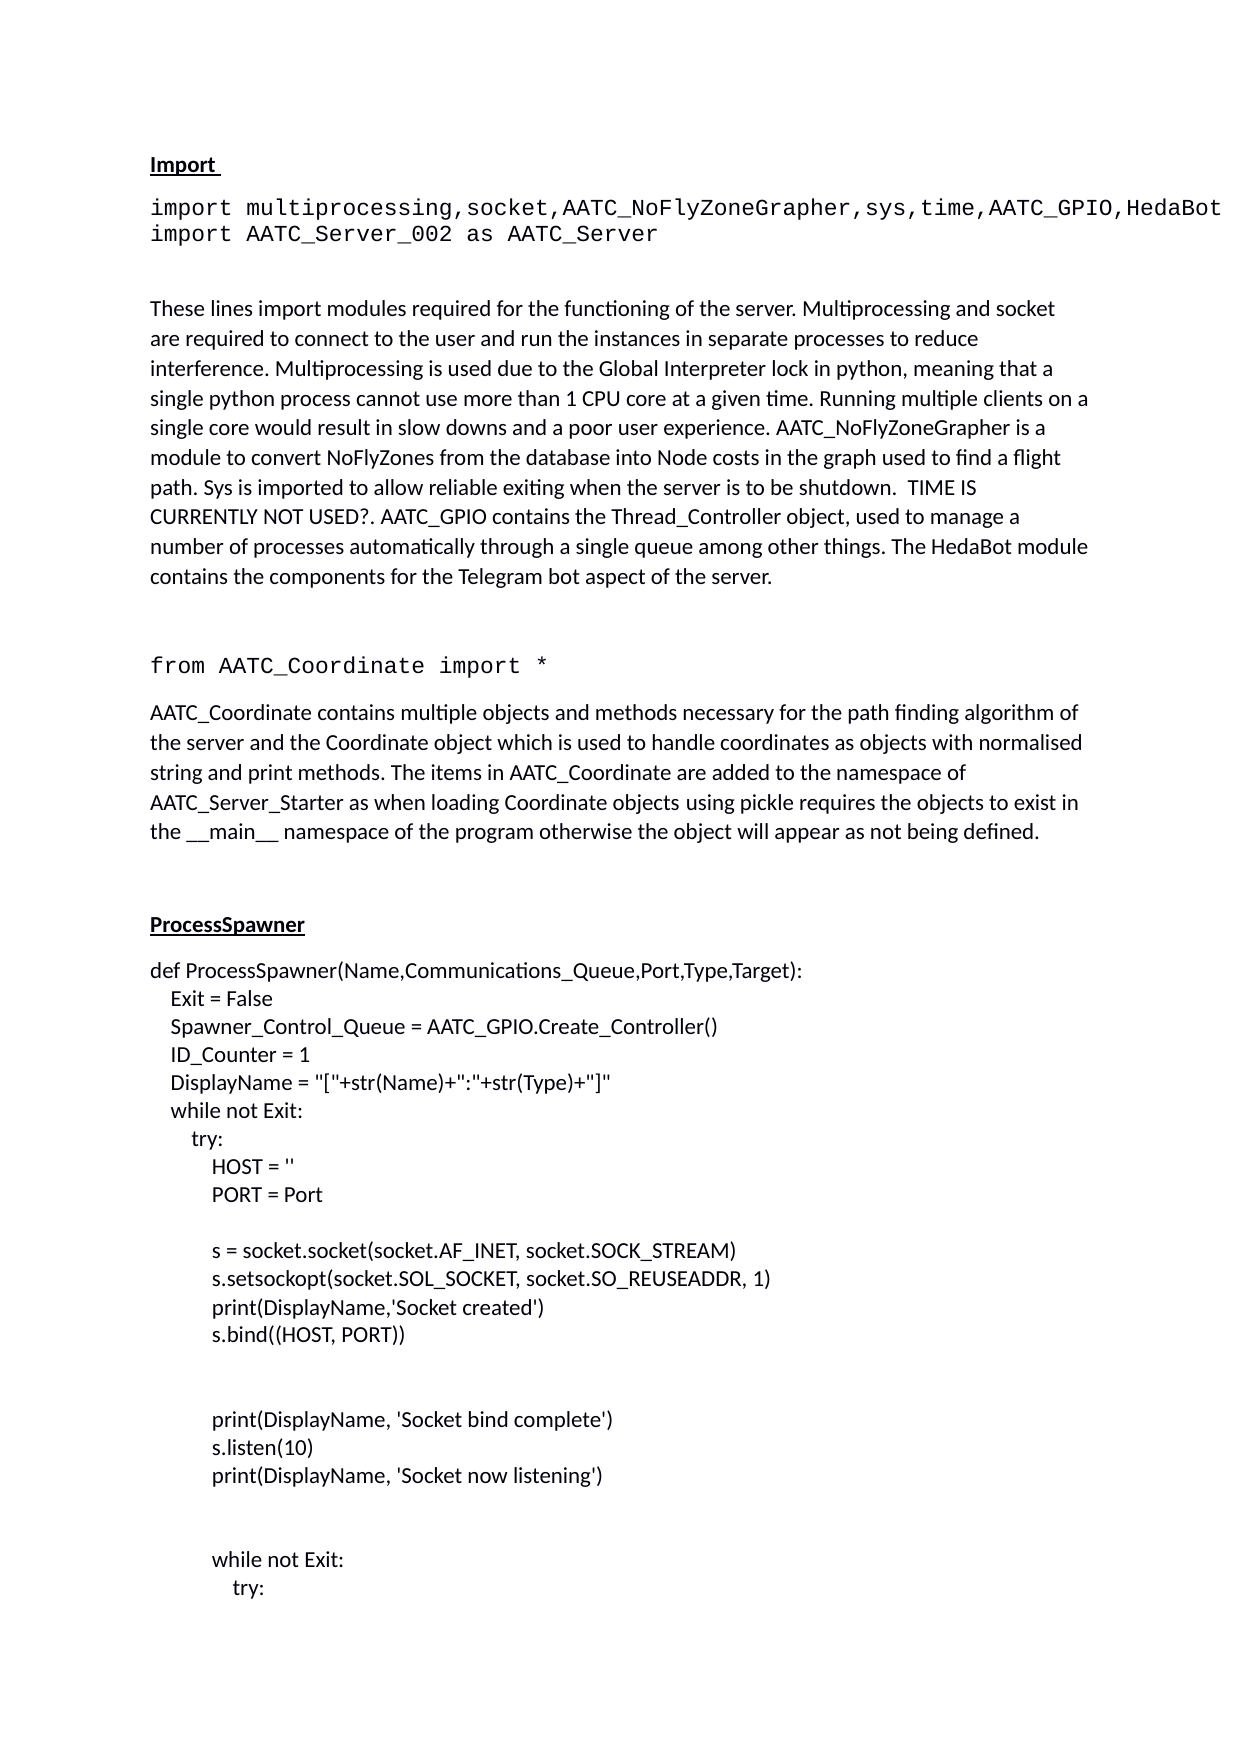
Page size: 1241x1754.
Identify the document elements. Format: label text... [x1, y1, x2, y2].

text Import [150, 150, 1090, 178]
text AATC_Coordinate contains multiple objects and methods necessary for the path finding algorithm of the server and the Coordinate object which is used to handle coordinates as objects with normalised string and print methods. The items in AATC_Coordinate are added to the namespace of AATC_Server_Starter as when loading Coordinate objects using pickle requires the objects to exist in the __main__ namespace of the program otherwise the object will appear as not being defined. [150, 698, 1090, 845]
text try: [150, 1573, 1090, 1601]
text def ProcessSpawner(Name,Communications_Queue,Port,Type,Target): [150, 956, 1090, 984]
text print(DisplayName,'Socket created') [150, 1293, 1090, 1321]
text s = socket.socket(socket.AF_INET, socket.SOCK_STREAM) [150, 1237, 1090, 1264]
text HOST = '' [150, 1152, 1090, 1181]
text print(DisplayName, 'Socket now listening') [150, 1461, 1090, 1489]
text from AATC_Coordinate import * [150, 654, 1090, 680]
text PORT = Port [150, 1181, 1090, 1208]
text s.bind((HOST, PORT)) [150, 1321, 1090, 1349]
text import multiprocessing,socket,AATC_NoFlyZoneGrapher,sys,time,AATC_GPIO,HedaBot [150, 196, 1240, 222]
text s.listen(10) [150, 1433, 1090, 1461]
text try: [150, 1124, 1090, 1152]
text s.setsockopt(socket.SOL_SOCKET, socket.SO_REUSEADDR, 1) [150, 1264, 1090, 1293]
text print(DisplayName, 'Socket bind complete') [150, 1405, 1090, 1433]
text ProcessSpawner [150, 910, 1090, 938]
text while not Exit: [150, 1096, 1090, 1124]
text import AATC_Server_002 as AATC_Server [150, 222, 1090, 248]
text Exit = False [150, 984, 1090, 1012]
text Spawner_Control_Queue = AATC_GPIO.Create_Controller() [150, 1012, 1090, 1040]
text These lines import modules required for the functioning of the server. Multiprocessing and socket are required to connect to the user and run the instances in separate processes to reduce interference. Multiprocessing is used due to the Global Interpreter lock in python, meaning that a single python process cannot use more than 1 CPU core at a given time. Running multiple clients on a single core would result in slow downs and a poor user experience. AATC_NoFlyZoneGrapher is a module to convert NoFlyZones from the database into Node costs in the graph used to find a flight path. Sys is imported to allow reliable exiting when the server is to be shutdown. TIME IS CURRENTLY NOT USED?. AATC_GPIO contains the Thread_Controller object, used to manage a number of processes automatically through a single queue among other things. The HedaBot module contains the components for the Telegram bot aspect of the server. [150, 294, 1090, 590]
text while not Exit: [150, 1545, 1090, 1573]
text DisplayName = "["+str(Name)+":"+str(Type)+"]" [150, 1068, 1090, 1096]
text ID_Counter = 1 [150, 1040, 1090, 1068]
